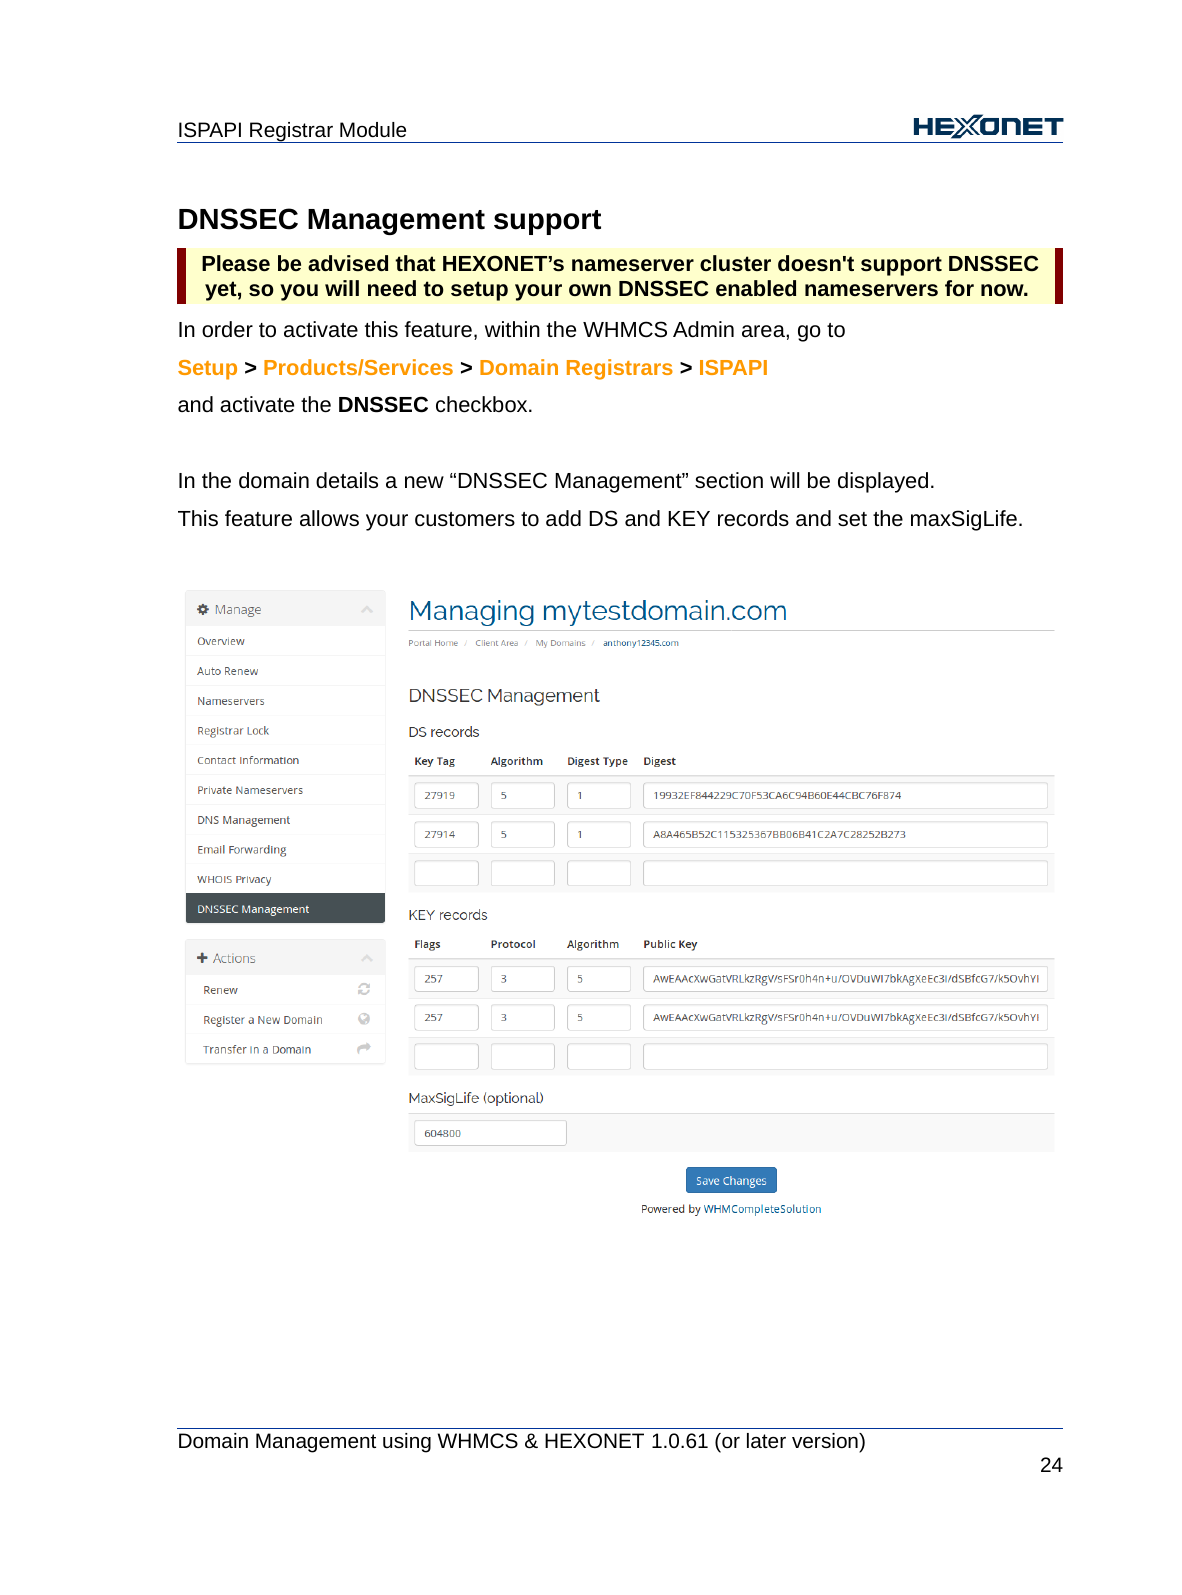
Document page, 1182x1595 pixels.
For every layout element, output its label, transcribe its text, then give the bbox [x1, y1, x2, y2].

text Setup > Products/Services > Domain Registrars > ISPAPI [177, 354, 1063, 380]
text In order to activate this feature, within the WHMCS Admin area, go to [177, 317, 1063, 342]
text and activate the DNSSEC checkbox. [177, 392, 1063, 417]
text This feature allows your customers to add DS and KEY records and set the maxSigLife. [177, 505, 1063, 531]
picture [177, 580, 1063, 1227]
text In the domain details a new “DNSSEC Management” section will be displayed. [177, 468, 1063, 493]
subtitle DNSSEC Management support [177, 202, 1063, 236]
text Please be advised that HEXONET’s nameserver cluster doesn't support DNSSEC yet, so you will need to setup your own DNSSEC enabled nameservers for now. [186, 248, 1055, 304]
picture [912, 113, 1065, 140]
